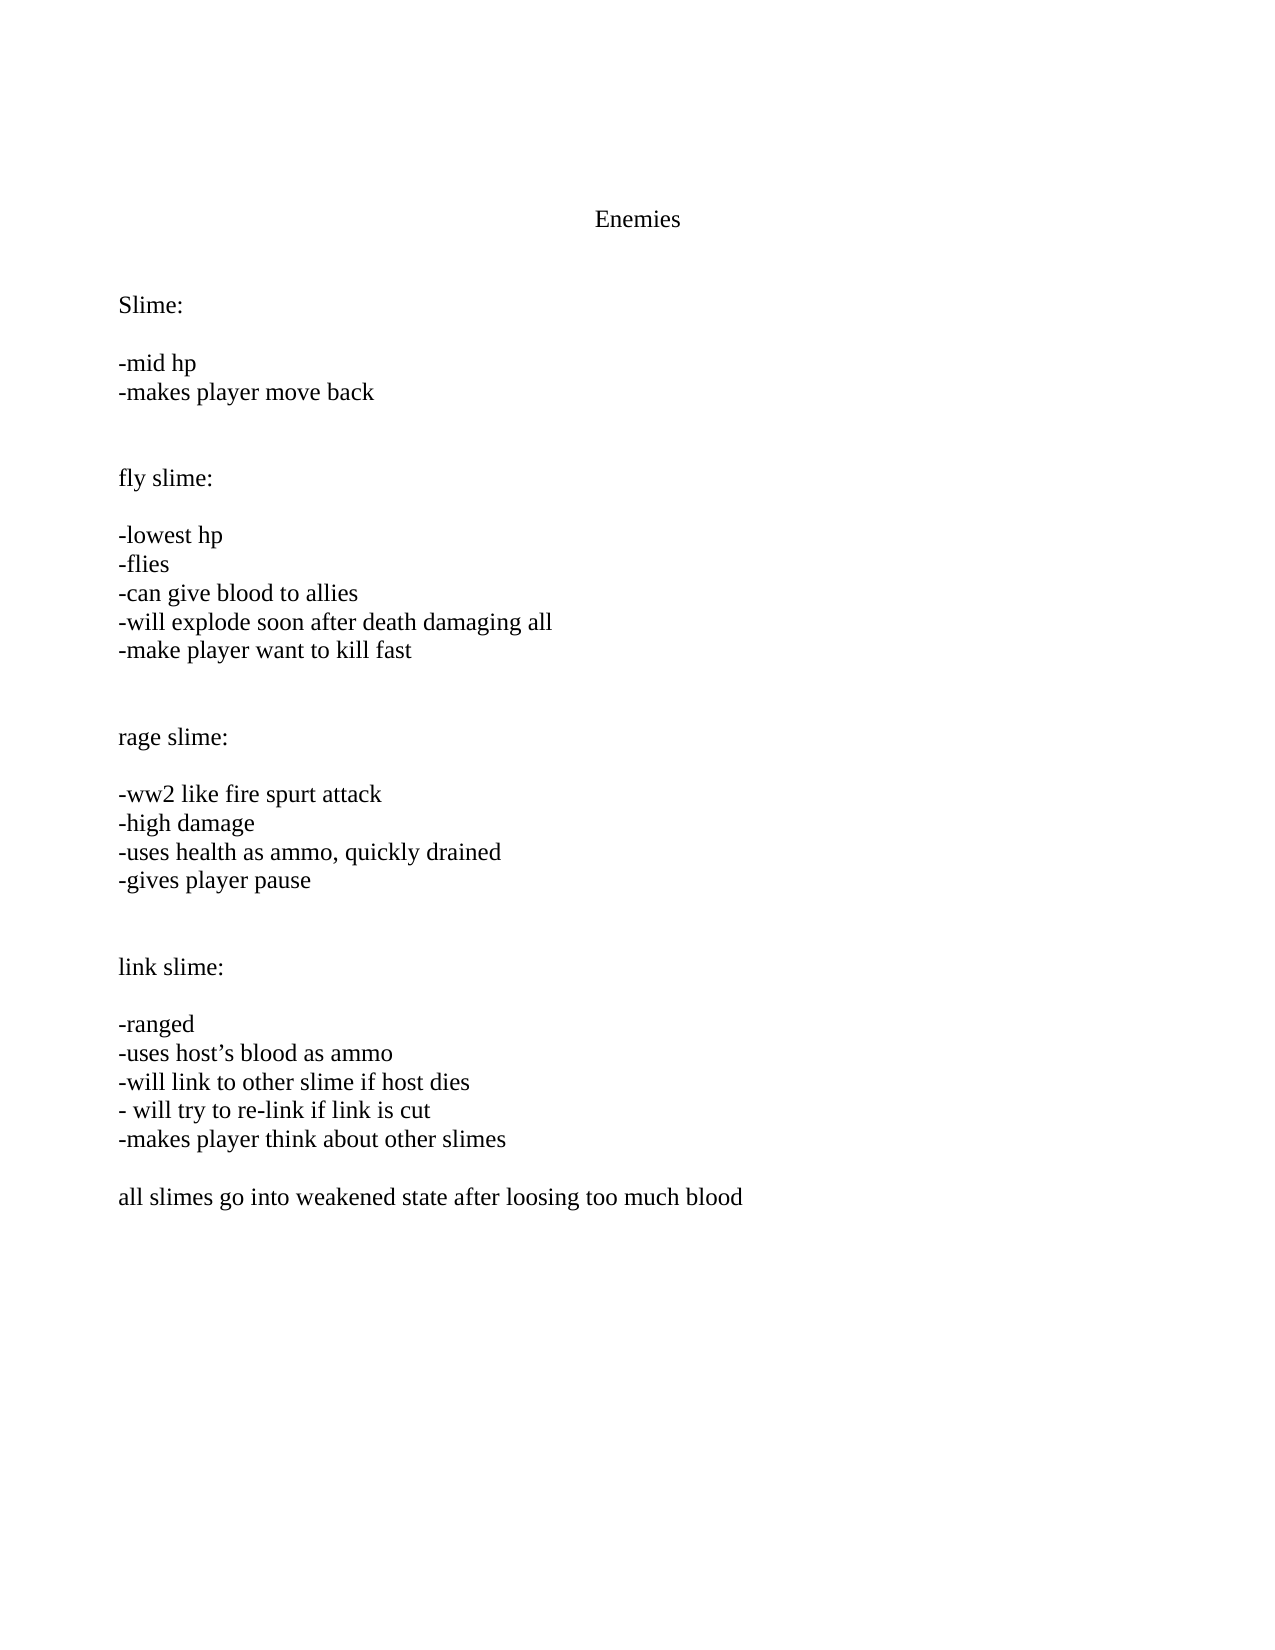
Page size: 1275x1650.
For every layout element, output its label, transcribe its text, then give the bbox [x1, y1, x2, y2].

text -ww2 like fire spurt attack [118, 779, 1157, 808]
text -lowest hp [118, 521, 1157, 549]
text -can give blood to allies [118, 578, 1157, 607]
text -makes player move back [118, 377, 1157, 406]
text -ranged [118, 1009, 1157, 1038]
text -will explode soon after death damaging all [118, 607, 1157, 636]
text -high damage [118, 808, 1157, 837]
text -flies [118, 549, 1157, 578]
text -gives player pause [118, 866, 1157, 894]
text rage slime: [118, 722, 1157, 751]
text fly slime: [118, 463, 1157, 492]
text -uses host’s blood as ammo [118, 1038, 1157, 1067]
text -mid hp [118, 348, 1157, 377]
text - will try to re-link if link is cut [118, 1096, 1157, 1124]
text -will link to other slime if host dies [118, 1067, 1157, 1096]
text -makes player think about other slimes [118, 1124, 1157, 1153]
text -uses health as ammo, quickly drained [118, 837, 1157, 866]
text -make player want to kill fast [118, 636, 1157, 664]
text Enemies [118, 204, 1157, 233]
text all slimes go into weakened state after loosing too much blood [118, 1182, 1157, 1211]
text Slime: [118, 291, 1157, 319]
text link slime: [118, 952, 1157, 981]
